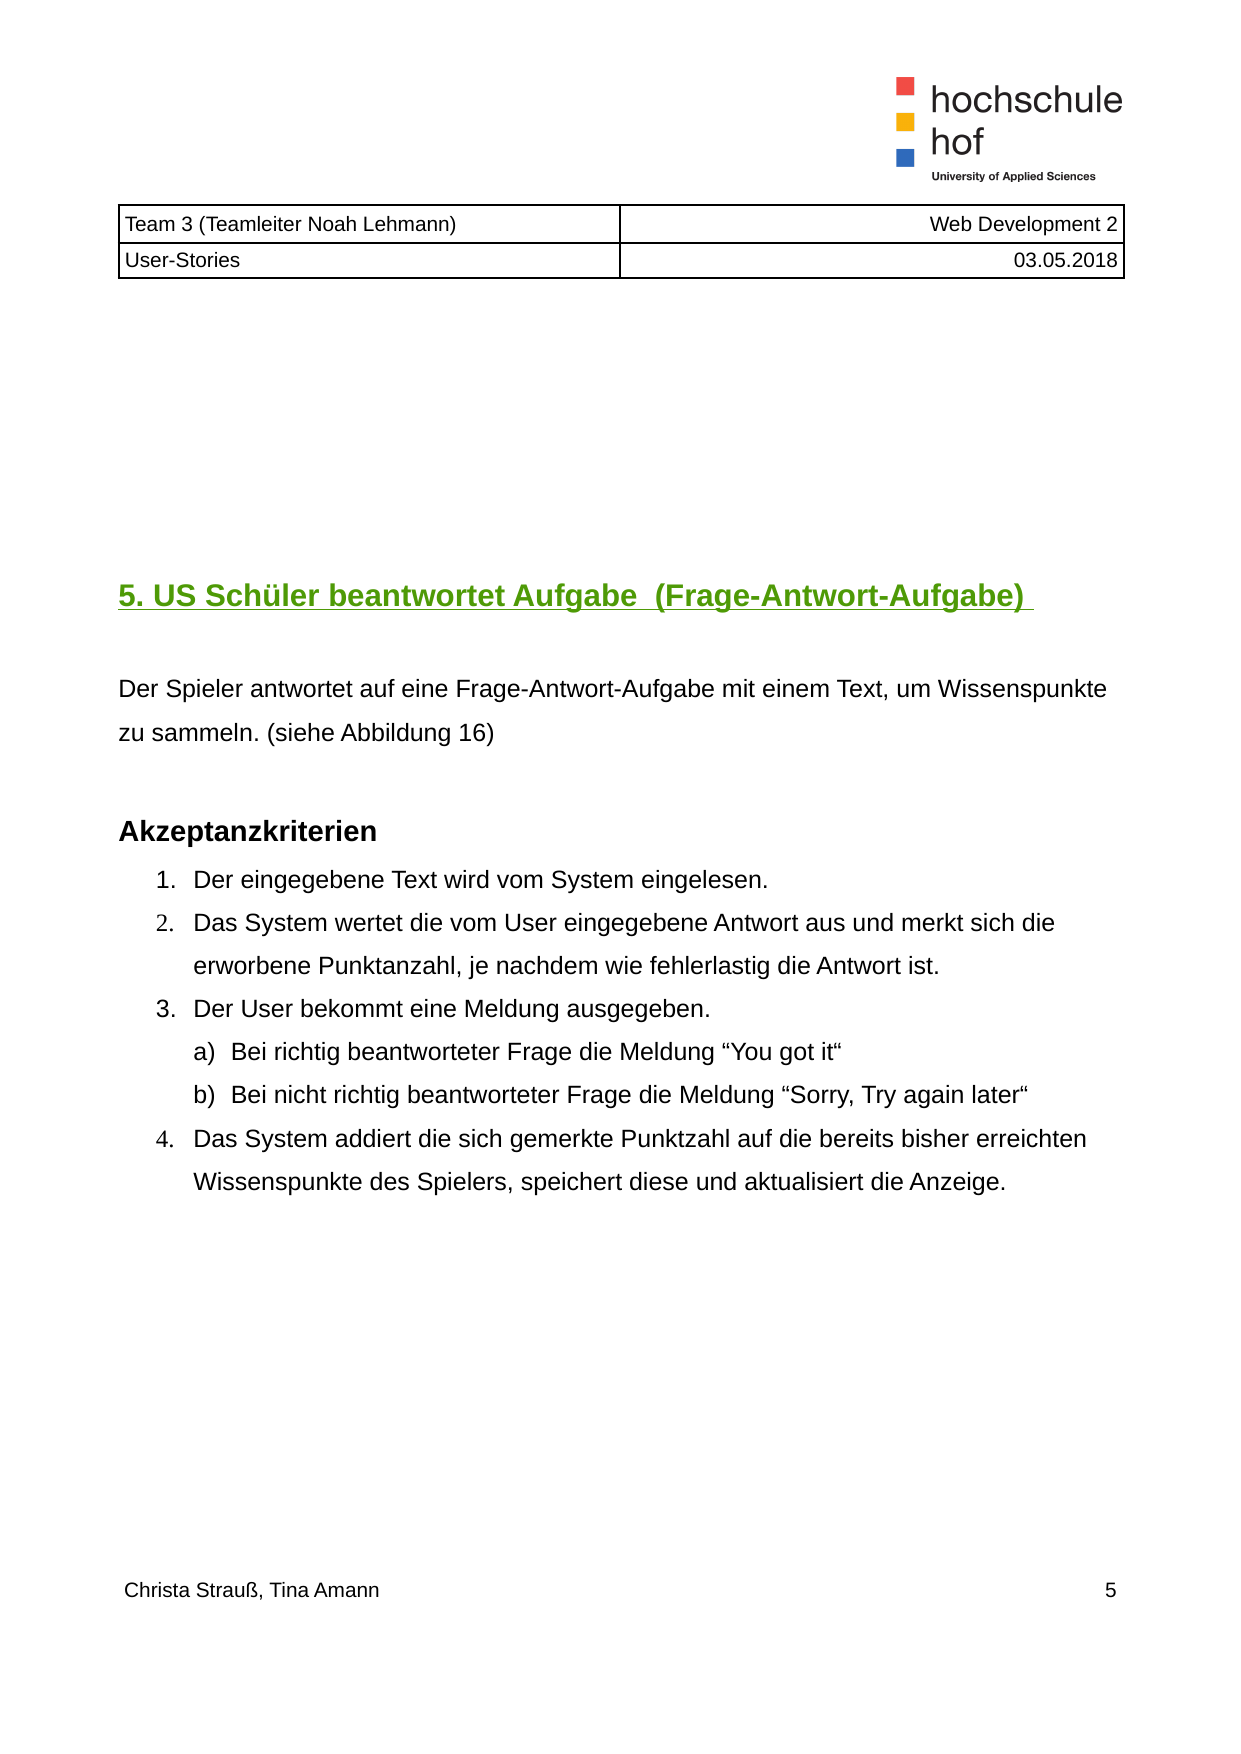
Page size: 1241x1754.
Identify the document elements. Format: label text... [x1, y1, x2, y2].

picture [896, 77, 1122, 182]
list Das System addiert die sich gemerkte Punktzahl auf die bereits bisher erreichten Wissenspunkte des Spielers, speichert diese und aktualisiert die Anzeige. [156, 1124, 1122, 1196]
list Der User bekommt eine Meldung ausgegeben. [156, 994, 1122, 1023]
list Bei nicht richtig beantworteter Frage die Meldung “Sorry, Try again later“ [193, 1081, 1122, 1109]
list Das System wertet die vom User eingegebene Antwort aus und merkt sich die erworbene Punktanzahl, je nachdem wie fehlerlastig die Antwort ist. [156, 908, 1122, 980]
list Der eingegebene Text wird vom System eingelesen. [156, 865, 1122, 893]
text Der Spieler antwortet auf eine Frage-Antwort-Aufgabe mit einem Text, um Wissenspunkte zu sammeln. (siehe Abbildung 16) [118, 674, 1122, 746]
text Akzeptanzkriterien [118, 814, 1122, 848]
list Bei richtig beantworteter Frage die Meldung “You got it“ [193, 1037, 1122, 1066]
text 5. US Schüler beantwortet Aufgabe (Frage-Antwort-Aufgabe) [118, 577, 1122, 613]
